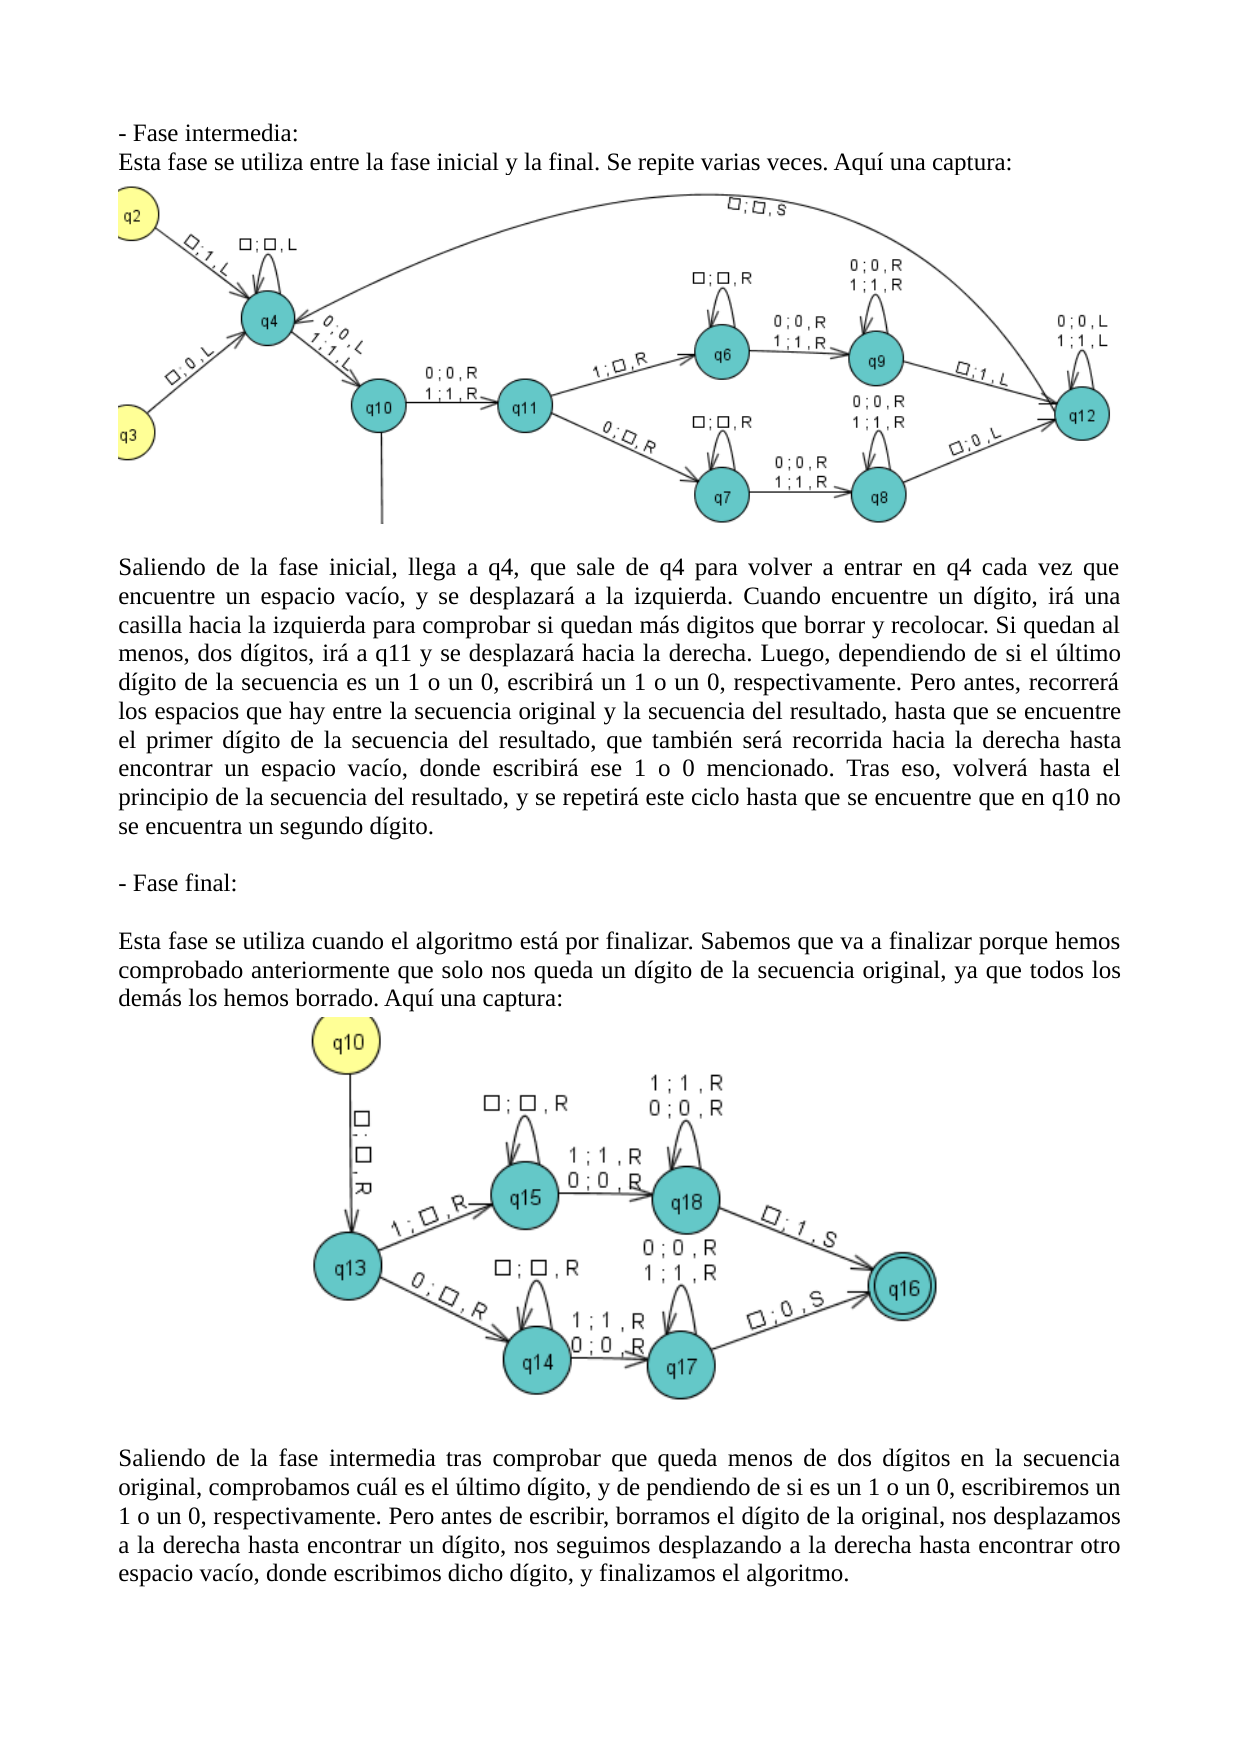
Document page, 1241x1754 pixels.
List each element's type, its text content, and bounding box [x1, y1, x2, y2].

text Esta fase se utiliza cuando el algoritmo está por finalizar. Sabemos que va a finalizar porque hemos comprobado anteriormente que solo nos queda un dígito de la secuencia original, ya que todos los demás los hemos borrado. Aquí una captura: [118, 926, 1122, 1012]
text Saliendo de la fase intermedia tras comprobar que queda menos de dos dígitos en la secuencia original, comprobamos cuál es el último dígito, y de pendiendo de si es un 1 o un 0, escribiremos un 1 o un 0, respectivamente. Pero antes de escribir, borramos el dígito de la original, nos desplazamos a la derecha hasta encontrar un dígito, nos seguimos desplazando a la derecha hasta encontrar otro espacio vacío, donde escribimos dicho dígito, y finalizamos el algoritmo. [118, 1443, 1122, 1587]
text - Fase final: [118, 868, 1122, 897]
text Esta fase se utiliza entre la fase inicial y la final. Se repite varias veces. Aquí una captura: [118, 147, 1122, 175]
text - Fase intermedia: [118, 118, 1122, 147]
text Saliendo de la fase inicial, llega a q4, que sale de q4 para volver a entrar en q4 cada vez que encuentre un espacio vacío, y se desplazará a la izquierda. Cuando encuentre un dígito, irá una casilla hacia la izquierda para comprobar si quedan más digitos que borrar y recolocar. Si quedan al menos, dos dígitos, irá a q11 y se desplazará hacia la derecha. Luego, dependiendo de si el último dígito de la secuencia es un 1 o un 0, escribirá un 1 o un 0, respectivamente. Pero antes, recorrerá los espacios que hay entre la secuencia original y la secuencia del resultado, hasta que se encuentre el primer dígito de la secuencia del resultado, que también será recorrida hacia la derecha hasta encontrar un espacio vacío, donde escribirá ese 1 o 0 mencionado. Tras eso, volverá hasta el principio de la secuencia del resultado, y se repetirá este ciclo hasta que se encuentre que en q10 no se encuentra un segundo dígito. [118, 552, 1122, 840]
picture [298, 1017, 943, 1406]
picture [118, 175, 1123, 524]
